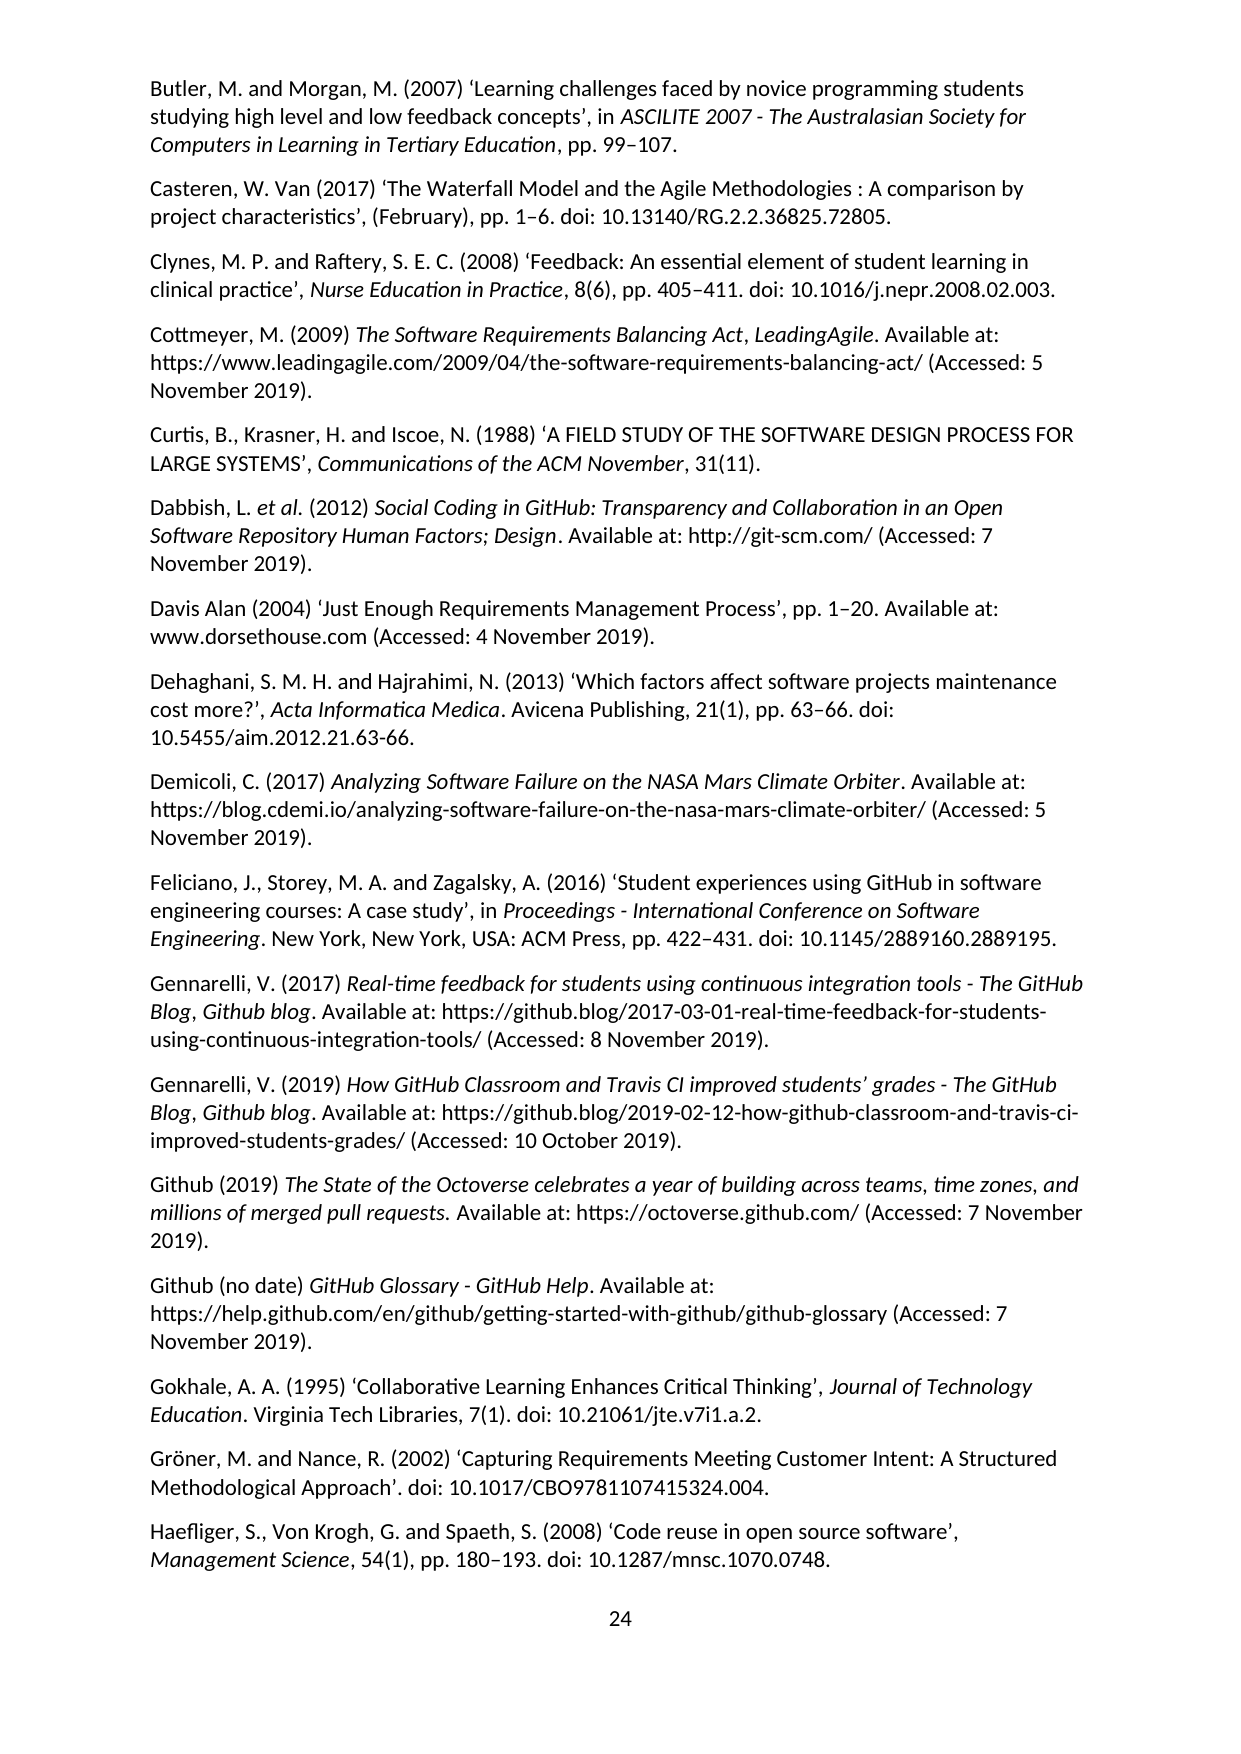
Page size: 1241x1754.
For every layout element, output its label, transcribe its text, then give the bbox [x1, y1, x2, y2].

text Gennarelli, V. (2017) Real-time feedback for students using continuous integration tools - The GitHub Blog, Github blog. Available at: https://github.blog/2017-03-01-real-time-feedback-for-students-using-continuous-integration-tools/ (Accessed: 8 November 2019). [150, 969, 1090, 1053]
text Butler, M. and Morgan, M. (2007) ‘Learning challenges faced by novice programming students studying high level and low feedback concepts’, in ASCILITE 2007 - The Australasian Society for Computers in Learning in Tertiary Education, pp. 99–107. [150, 74, 1090, 158]
text Gennarelli, V. (2019) How GitHub Classroom and Travis CI improved students’ grades - The GitHub Blog, Github blog. Available at: https://github.blog/2019-02-12-how-github-classroom-and-travis-ci-improved-students-grades/ (Accessed: 10 October 2019). [150, 1070, 1090, 1154]
text Github (2019) The State of the Octoverse celebrates a year of building across teams, time zones, and millions of merged pull requests. Available at: https://octoverse.github.com/ (Accessed: 7 November 2019). [150, 1170, 1090, 1254]
text Gröner, M. and Nance, R. (2002) ‘Capturing Requirements Meeting Customer Intent: A Structured Methodological Approach’. doi: 10.1017/CBO9781107415324.004. [150, 1444, 1090, 1501]
text Dehaghani, S. M. H. and Hajrahimi, N. (2013) ‘Which factors affect software projects maintenance cost more?’, Acta Informatica Medica. Avicena Publishing, 21(1), pp. 63–66. doi: 10.5455/aim.2012.21.63-66. [150, 667, 1090, 751]
text Feliciano, J., Storey, M. A. and Zagalsky, A. (2016) ‘Student experiences using GitHub in software engineering courses: A case study’, in Proceedings - International Conference on Software Engineering. New York, New York, USA: ACM Press, pp. 422–431. doi: 10.1145/2889160.2889195. [150, 868, 1090, 952]
text Dabbish, L. et al. (2012) Social Coding in GitHub: Transparency and Collaboration in an Open Software Repository Human Factors; Design. Available at: http://git-scm.com/ (Accessed: 7 November 2019). [150, 493, 1090, 577]
text Davis Alan (2004) ‘Just Enough Requirements Management Process’, pp. 1–20. Available at: www.dorsethouse.com (Accessed: 4 November 2019). [150, 594, 1090, 650]
text Github (no date) GitHub Glossary - GitHub Help. Available at: https://help.github.com/en/github/getting-started-with-github/github-glossary (Accessed: 7 November 2019). [150, 1271, 1090, 1355]
text Cottmeyer, M. (2009) The Software Requirements Balancing Act, LeadingAgile. Available at: https://www.leadingagile.com/2009/04/the-software-requirements-balancing-act/ (Accessed: 5 November 2019). [150, 320, 1090, 404]
text Haefliger, S., Von Krogh, G. and Spaeth, S. (2008) ‘Code reuse in open source software’, Management Science, 54(1), pp. 180–193. doi: 10.1287/mnsc.1070.0748. [150, 1517, 1090, 1573]
text Demicoli, C. (2017) Analyzing Software Failure on the NASA Mars Climate Orbiter. Available at: https://blog.cdemi.io/analyzing-software-failure-on-the-nasa-mars-climate-orbiter/ (Accessed: 5 November 2019). [150, 767, 1090, 852]
text Gokhale, A. A. (1995) ‘Collaborative Learning Enhances Critical Thinking’, Journal of Technology Education. Virginia Tech Libraries, 7(1). doi: 10.21061/jte.v7i1.a.2. [150, 1372, 1090, 1428]
text Clynes, M. P. and Raftery, S. E. C. (2008) ‘Feedback: An essential element of student learning in clinical practice’, Nurse Education in Practice, 8(6), pp. 405–411. doi: 10.1016/j.nepr.2008.02.003. [150, 247, 1090, 303]
text Casteren, W. Van (2017) ‘The Waterfall Model and the Agile Methodologies : A comparison by project characteristics’, (February), pp. 1–6. doi: 10.13140/RG.2.2.36825.72805. [150, 174, 1090, 231]
text Curtis, B., Krasner, H. and Iscoe, N. (1988) ‘A FIELD STUDY OF THE SOFTWARE DESIGN PROCESS FOR LARGE SYSTEMS’, Communications of the ACM November, 31(11). [150, 421, 1090, 477]
